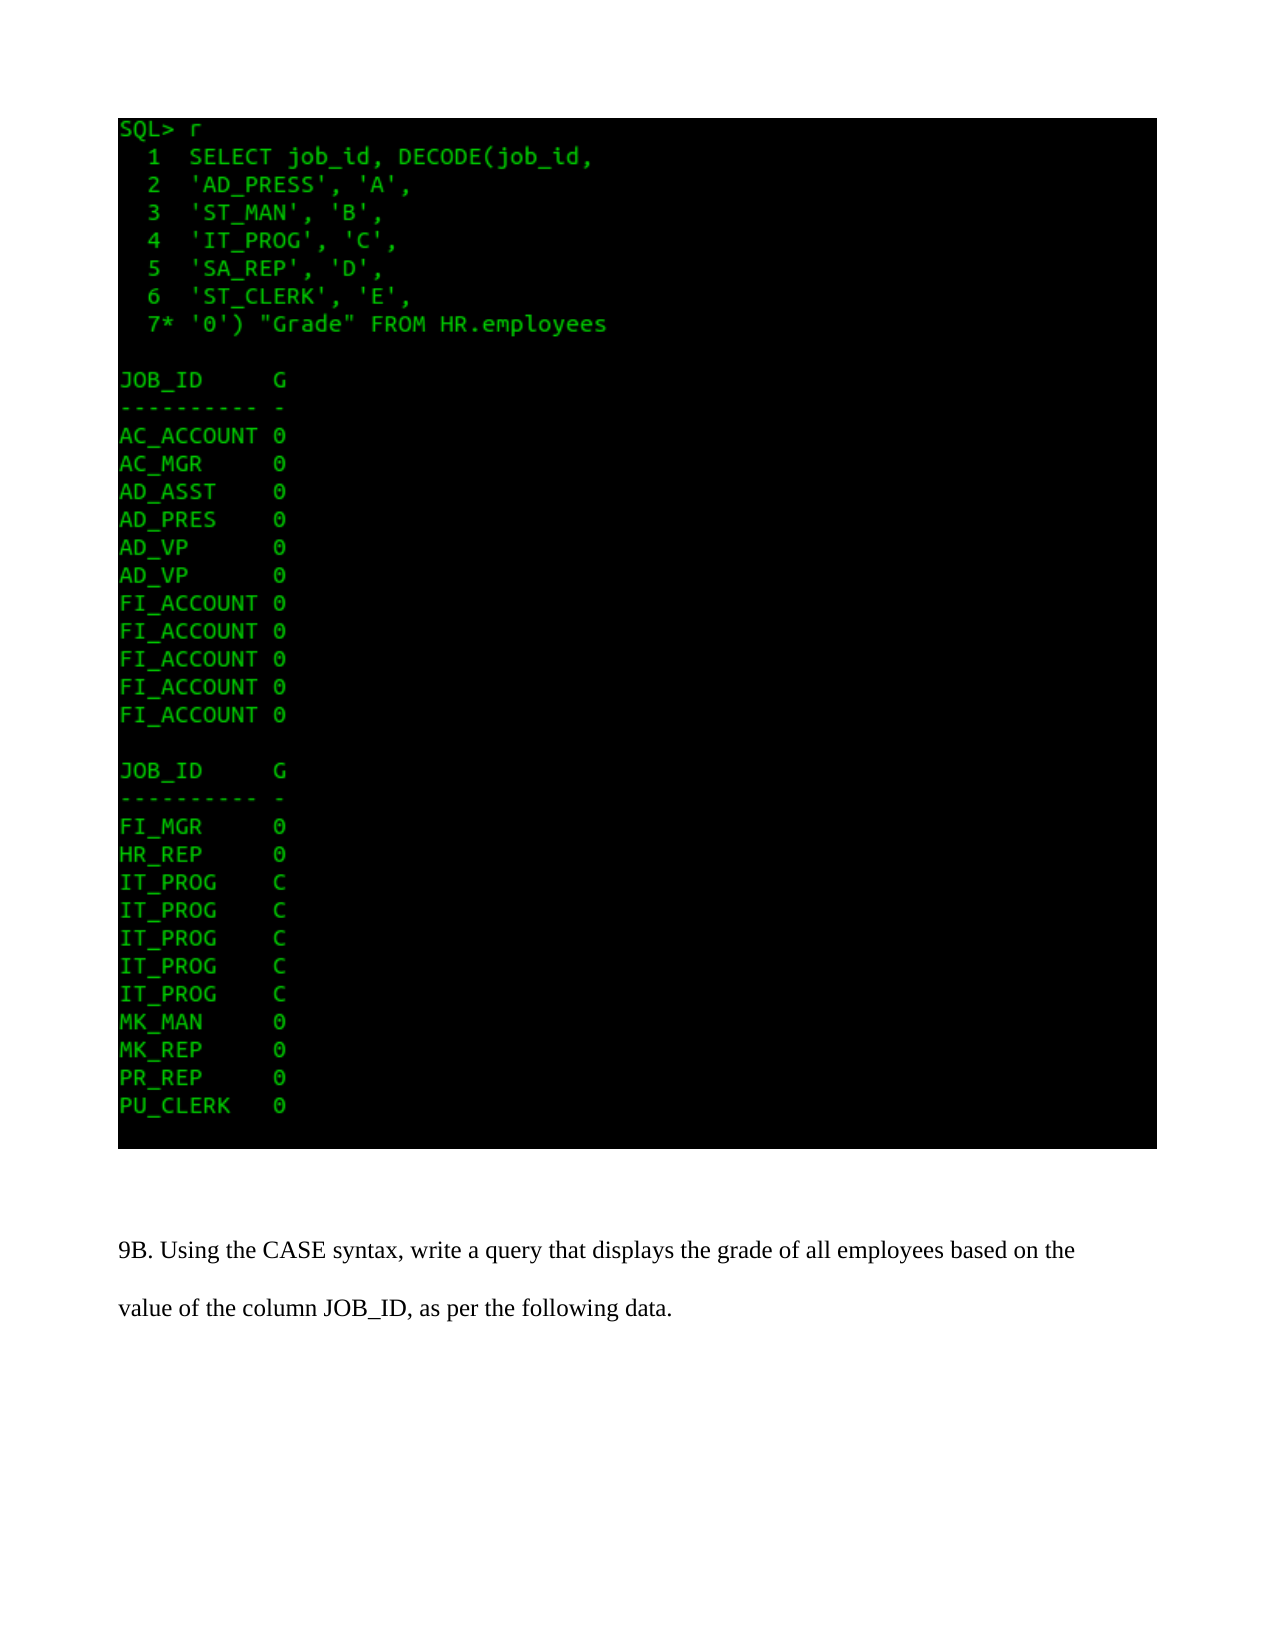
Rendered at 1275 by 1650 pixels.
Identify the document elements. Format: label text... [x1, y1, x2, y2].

text 9B. Using the CASE syntax, write a query that displays the grade of all employees based on the [118, 1235, 1157, 1264]
text value of the column JOB_ID, as per the following data. [118, 1293, 1157, 1322]
picture [118, 118, 1157, 1149]
